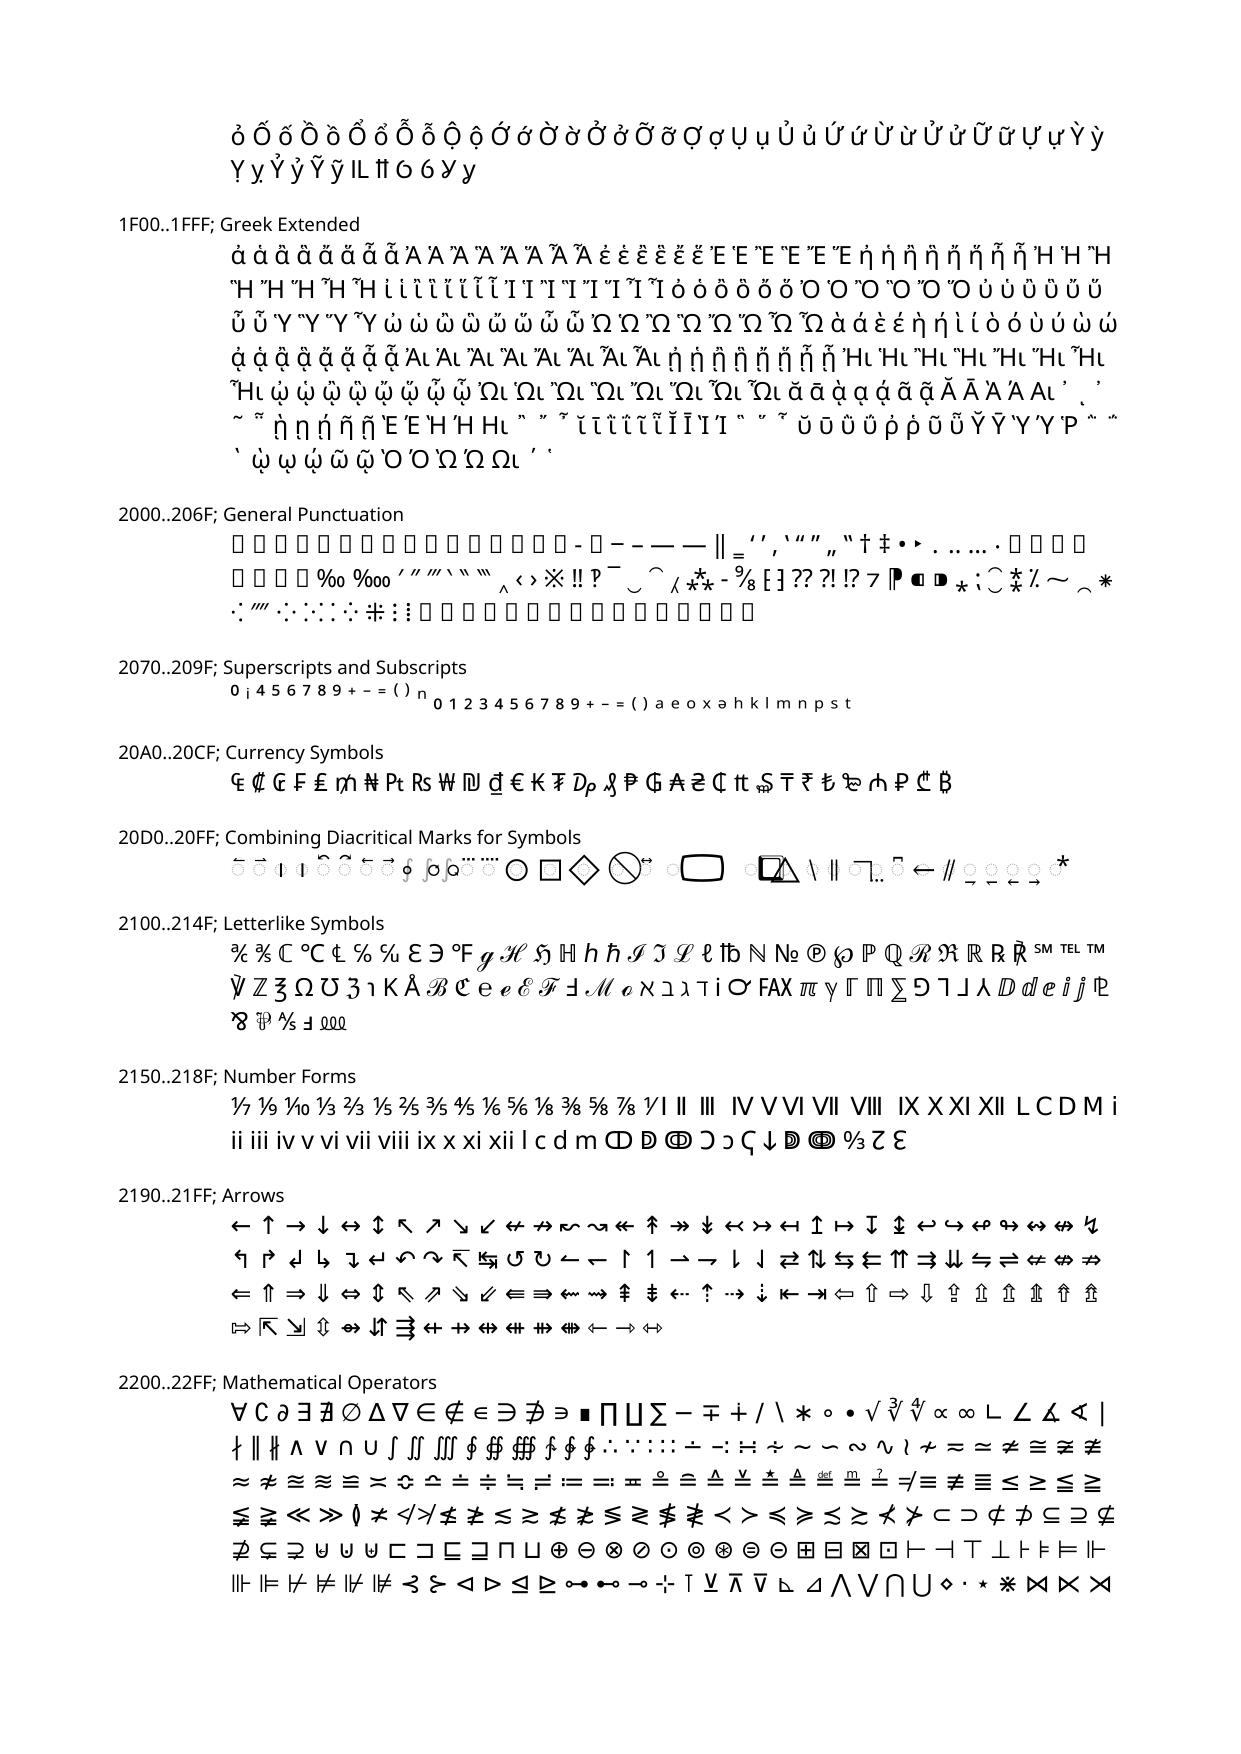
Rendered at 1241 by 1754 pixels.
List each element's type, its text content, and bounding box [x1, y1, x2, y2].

text 2070..209F; Superscripts and Subscripts ⁰ ⁱ ⁴ ⁵ ⁶ ⁷ ⁸ ⁹ ⁺ ⁻ ⁼ ⁽ ⁾ ⁿ ₀ ₁ ₂ ₃ ₄ ₅ ₆ ₇ ₈ ₉ ₊ ₋ ₌ ₍ ₎ ₐ ₑ ₒ ₓ ₔ ₕ ₖ ₗ ₘ ₙ ₚ ₛ ₜ [118, 654, 1122, 714]
text 2000..206F; General Punctuation 󲀀 󲀁 󲀂 󲀃 󲀄 󲀅 󲀆 󲀇 󲀈 󲀉 󲀊 󲀋 󲀌 󲀍 󲀎 󲀏 ‐ 󲀑 ‒ – — ― ‖ ‗ ‘ ’ ‚ ‛ “ ” „ ‟ † ‡ • ‣ ․ ‥ … ‧ 󲀨 󲀩 󲀪 󲀫 󲀬 󲀭 󲀮 󲀯 ‰ ‱ ′ ″ ‴ ‵ ‶ ‷ ‸ ‹ › ※ ‼ ‽ ‾ ‿ ⁀ ⁁ ⁂ ⁃ ⁹⁄₈ ⁅ ⁆ ⁇ ⁈ ⁉ ⁊ ⁋ ⁌ ⁍ ⁎ ⁏ ⁐ ⁑ ⁒ ⁓ ⁔ ⁕ ⁖ ⁗ ⁘ ⁙ ⁚ ⁛ ⁜ ⁝ ⁞ 󲁟 󲁠 󲁡 󲁢 󲁣 󲁤 󲁦 󲁧 󲁨 󲁩 󲁪 󲁫 󲁬 󲁭 󲁮 󲁯 [118, 501, 1122, 629]
text 2200..22FF; Mathematical Operators ∀ ∁ ∂ ∃ ∄ ∅ ∆ ∇ ∈ ∉ ∊ ∋ ∌ ∍ ∎ ∏ ∐ ∑ − ∓ ∔ ∕ ∖ ∗ ∘ ∙ √ ∛ ∜ ∝ ∞ ∟ ∠ ∡ ∢ ∣ ∤ ∥ ∦ ∧ ∨ ∩ ∪ ∫ ∬ ∭ ∮ ∯ ∰ ∱ ∲ ∳ ∴ ∵ ∶ ∷ ∸ ∹ ∺ ∻ ∼ ∽ ∾ ∿ ≀ ≁ ≂ ≃ ≄ ≅ ≆ ≇ ≈ ≉ ≊ ≋ ≌ ≍ ≎ ≏ ≐ ≑ ≒ ≓ ≔ ≕ ≖ ≗ ≘ ≙ ≚ ≛ ≜ ≝ ≞ ≟ ≠ ≡ ≢ ≣ ≤ ≥ ≦ ≧ ≨ ≩ ≪ ≫ ≬ ≭ ≮ ≯ ≰ ≱ ≲ ≳ ≴ ≵ ≶ ≷ ≸ ≹ ≺ ≻ ≼ ≽ ≾ ≿ ⊀ ⊁ ⊂ ⊃ ⊄ ⊅ ⊆ ⊇ ⊈ ⊉ ⊊ ⊋ ⊌ ⊍ ⊎ ⊏ ⊐ ⊑ ⊒ ⊓ ⊔ ⊕ ⊖ ⊗ ⊘ ⊙ ⊚ ⊛ ⊜ ⊝ ⊞ ⊟ ⊠ ⊡ ⊢ ⊣ ⊤ ⊥ ⊦ ⊧ ⊨ ⊩ ⊪ ⊫ ⊬ ⊭ ⊮ ⊯ ⊰ ⊱ ⊲ ⊳ ⊴ ⊵ ⊶ ⊷ ⊸ ⊹ ⊺ ⊻ ⊼ ⊽ ⊾ ⊿ ⋀ ⋁ ⋂ ⋃ ⋄ ⋅ ⋆ ⋇ ⋈ ⋉ ⋊ [118, 1369, 1122, 1599]
text 2150..218F; Number Forms ⅐ ⅑ ⅒ ⅓ ⅔ ⅕ ⅖ ⅗ ⅘ ⅙ ⅚ ⅛ ⅜ ⅝ ⅞ ⅟ Ⅰ Ⅱ Ⅲ Ⅳ Ⅴ Ⅵ Ⅶ Ⅷ Ⅸ Ⅹ Ⅺ Ⅻ Ⅼ Ⅽ Ⅾ Ⅿ ⅰ ⅱ ⅲ ⅳ ⅴ ⅵ ⅶ ⅷ ⅸ ⅹ ⅺ ⅻ ⅼ ⅽ ⅾ ⅿ ↀ ↁ ↂ Ↄ ↄ ↅ ↆ ↇ ↈ ↉ ↊ ↋ [118, 1063, 1122, 1157]
text 2100..214F; Letterlike Symbols ℀ ℁ ℂ ℃ ℄ ℅ ℆ ℇ ℈ ℉ ℊ ℋ ℌ ℍ ℎ ℏ ℐ ℑ ℒ ℓ ℔ ℕ № ℗ ℘ ℙ ℚ ℛ ℜ ℝ ℞ ℟ ℠ ℡ ™ ℣ ℤ ℥ Ω ℧ ℨ ℩ K Å ℬ ℭ ℮ ℯ ℰ ℱ Ⅎ ℳ ℴ ℵ ℶ ℷ ℸ ℹ ℺ ℻ ℼ ℽ ℾ ℿ ⅀ ⅁ ⅂ ⅃ ⅄ ⅅ ⅆ ⅇ ⅈ ⅉ ⅊ ⅋ ⅌ ⅍ ⅎ ⅏ [118, 910, 1122, 1037]
text ỏ Ố ố Ồ ồ Ổ ổ Ỗ ỗ Ộ ộ Ớ ớ Ờ ờ Ở ở Ỡ ỡ Ợ ợ Ụ ụ Ủ ủ Ứ ứ Ừ ừ Ử ử Ữ ữ Ự ự Ỳ ỳ Ỵ ỵ Ỷ ỷ Ỹ ỹ Ỻ ỻ Ỽ ỽ Ỿ ỿ [118, 118, 1122, 186]
text 20A0..20CF; Currency Symbols ₠ ₡ ₢ ₣ ₤ ₥ ₦ ₧ ₨ ₩ ₪ ₫ € ₭ ₮ ₯ ₰ ₱ ₲ ₳ ₴ ₵ ₶ ₷ ₸ ₹ ₺ ₻ ₼ ₽ ₾ ₿ [118, 739, 1122, 799]
text 20D0..20FF; Combining Diacritical Marks for Symbols ◌‌⃐ ◌‌⃑ ◌‌⃓ ◌‌⃓ ◌‌⃔ ◌‌⃕ ◌‌⃖ ◌‌⃗ ∫‌⃘ ∫‌⃙ ∫‌⃚ ◌‌⃛ ◌‌⃜ ◌⃝ ◌⃞ ◌⃟ ◌⃠ ◌‌⃡ ◌⃢ ◌⃣ ◌⃤ ◌‌⃥ ◌‌⃦ ◌‌⃧ ◌‌⃨ ◌‌⃩ ◌‌⃪ ◌‌⃫ ◌⃬ ◌⃭ ◌⃮ ◌⃯ ◌⃰ [118, 825, 1122, 884]
text 2190..21FF; Arrows ← ↑ → ↓ ↔ ↕ ↖ ↗ ↘ ↙ ↚ ↛ ↜ ↝ ↞ ↟ ↠ ↡ ↢ ↣ ↤ ↥ ↦ ↧ ↨ ↩ ↪ ↫ ↬ ↭ ↮ ↯ ↰ ↱ ↲ ↳ ↴ ↵ ↶ ↷ ↸ ↹ ↺ ↻ ↼ ↽ ↾ ↿ ⇀ ⇁ ⇂ ⇃ ⇄ ⇅ ⇆ ⇇ ⇈ ⇉ ⇊ ⇋ ⇌ ⇍ ⇎ ⇏ ⇐ ⇑ ⇒ ⇓ ⇔ ⇕ ⇖ ⇗ ⇘ ⇙ ⇚ ⇛ ⇜ ⇝ ⇞ ⇟ ⇠ ⇡ ⇢ ⇣ ⇤ ⇥ ⇦ ⇧ ⇨ ⇩ ⇪ ⇫ ⇬ ⇭ ⇮ ⇯ ⇰ ⇱ ⇲ ⇳ ⇴ ⇵ ⇶ ⇷ ⇸ ⇹ ⇺ ⇻ ⇼ ⇽ ⇾ ⇿ [118, 1182, 1122, 1344]
text 1F00..1FFF; Greek Extended ἀ ἁ ἂ ἃ ἄ ἅ ἆ ἇ Ἀ Ἁ Ἂ Ἃ Ἄ Ἅ Ἆ Ἇ ἐ ἑ ἒ ἓ ἔ ἕ Ἐ Ἑ Ἒ Ἓ Ἔ Ἕ ἠ ἡ ἢ ἣ ἤ ἥ ἦ ἧ Ἠ Ἡ Ἢ Ἣ Ἤ Ἥ Ἦ Ἧ ἰ ἱ ἲ ἳ ἴ ἵ ἶ ἷ Ἰ Ἱ Ἲ Ἳ Ἴ Ἵ Ἶ Ἷ ὀ ὁ ὂ ὃ ὄ ὅ Ὀ Ὁ Ὂ Ὃ Ὄ Ὅ ὐ ὑ ὒ ὓ ὔ ὕ ὖ ὗ Ὑ Ὓ Ὕ Ὗ ὠ ὡ ὢ ὣ ὤ ὥ ὦ ὧ Ὠ Ὡ Ὢ Ὣ Ὤ Ὥ Ὦ Ὧ ὰ ά ὲ έ ὴ ή ὶ ί ὸ ό ὺ ύ ὼ ώ ᾀ ᾁ ᾂ ᾃ ᾄ ᾅ ᾆ ᾇ ᾈ ᾉ ᾊ ᾋ ᾌ ᾍ ᾎ ᾏ ᾐ ᾑ ᾒ ᾓ ᾔ ᾕ ᾖ ᾗ ᾘ ᾙ ᾚ ᾛ ᾜ ᾝ ᾞ ᾟ ᾠ ᾡ ᾢ ᾣ ᾤ ᾥ ᾦ ᾧ ᾨ ᾩ ᾪ ᾫ ᾬ ᾭ ᾮ ᾯ ᾰ ᾱ ᾲ ᾳ ᾴ ᾶ ᾷ Ᾰ Ᾱ Ὰ Ά ᾼ ᾽ ι ᾿ ῀ ῁ ῂ ῃ ῄ ῆ ῇ Ὲ Έ Ὴ Ή ῌ ῍ ῎ ῏ ῐ ῑ ῒ ΐ ῖ ῗ Ῐ Ῑ Ὶ Ί ῝ ῞ ῟ ῠ ῡ ῢ ΰ ῤ ῥ ῦ ῧ Ῠ Ῡ Ὺ Ύ Ῥ ῭ ΅ ` ῲ ῳ ῴ ῶ ῷ Ὸ Ό Ὼ Ώ ῼ ´ ῾ [118, 212, 1122, 476]
